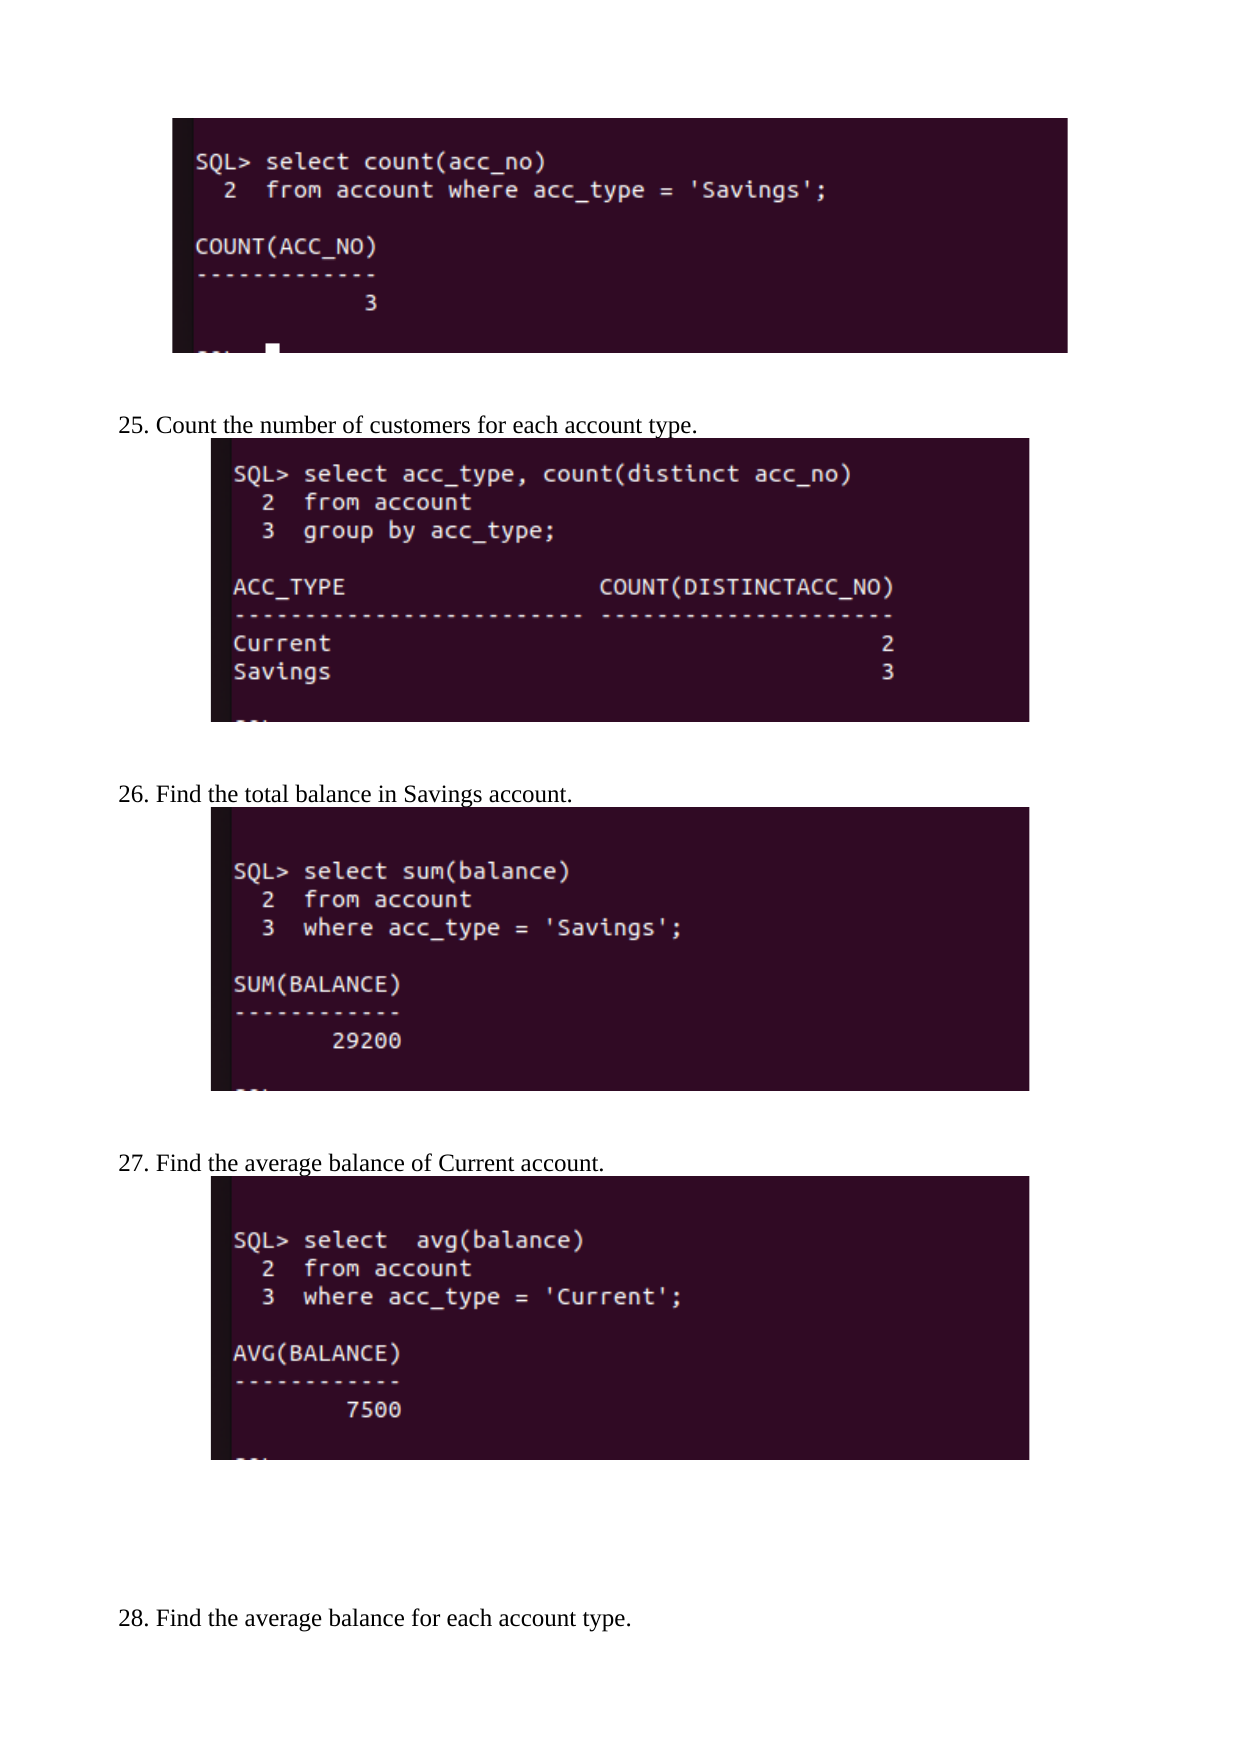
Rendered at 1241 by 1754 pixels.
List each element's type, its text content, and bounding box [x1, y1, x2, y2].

text 28. Find the average balance for each account type. [118, 1603, 1122, 1632]
text 27. Find the average balance of Current account. [118, 1148, 1122, 1177]
picture [210, 438, 1030, 722]
picture [210, 1176, 1030, 1460]
picture [210, 807, 1030, 1091]
text 26. Find the total balance in Savings account. [118, 779, 1122, 808]
picture [172, 118, 1068, 353]
text 25. Count the number of customers for each account type. [118, 410, 1122, 439]
